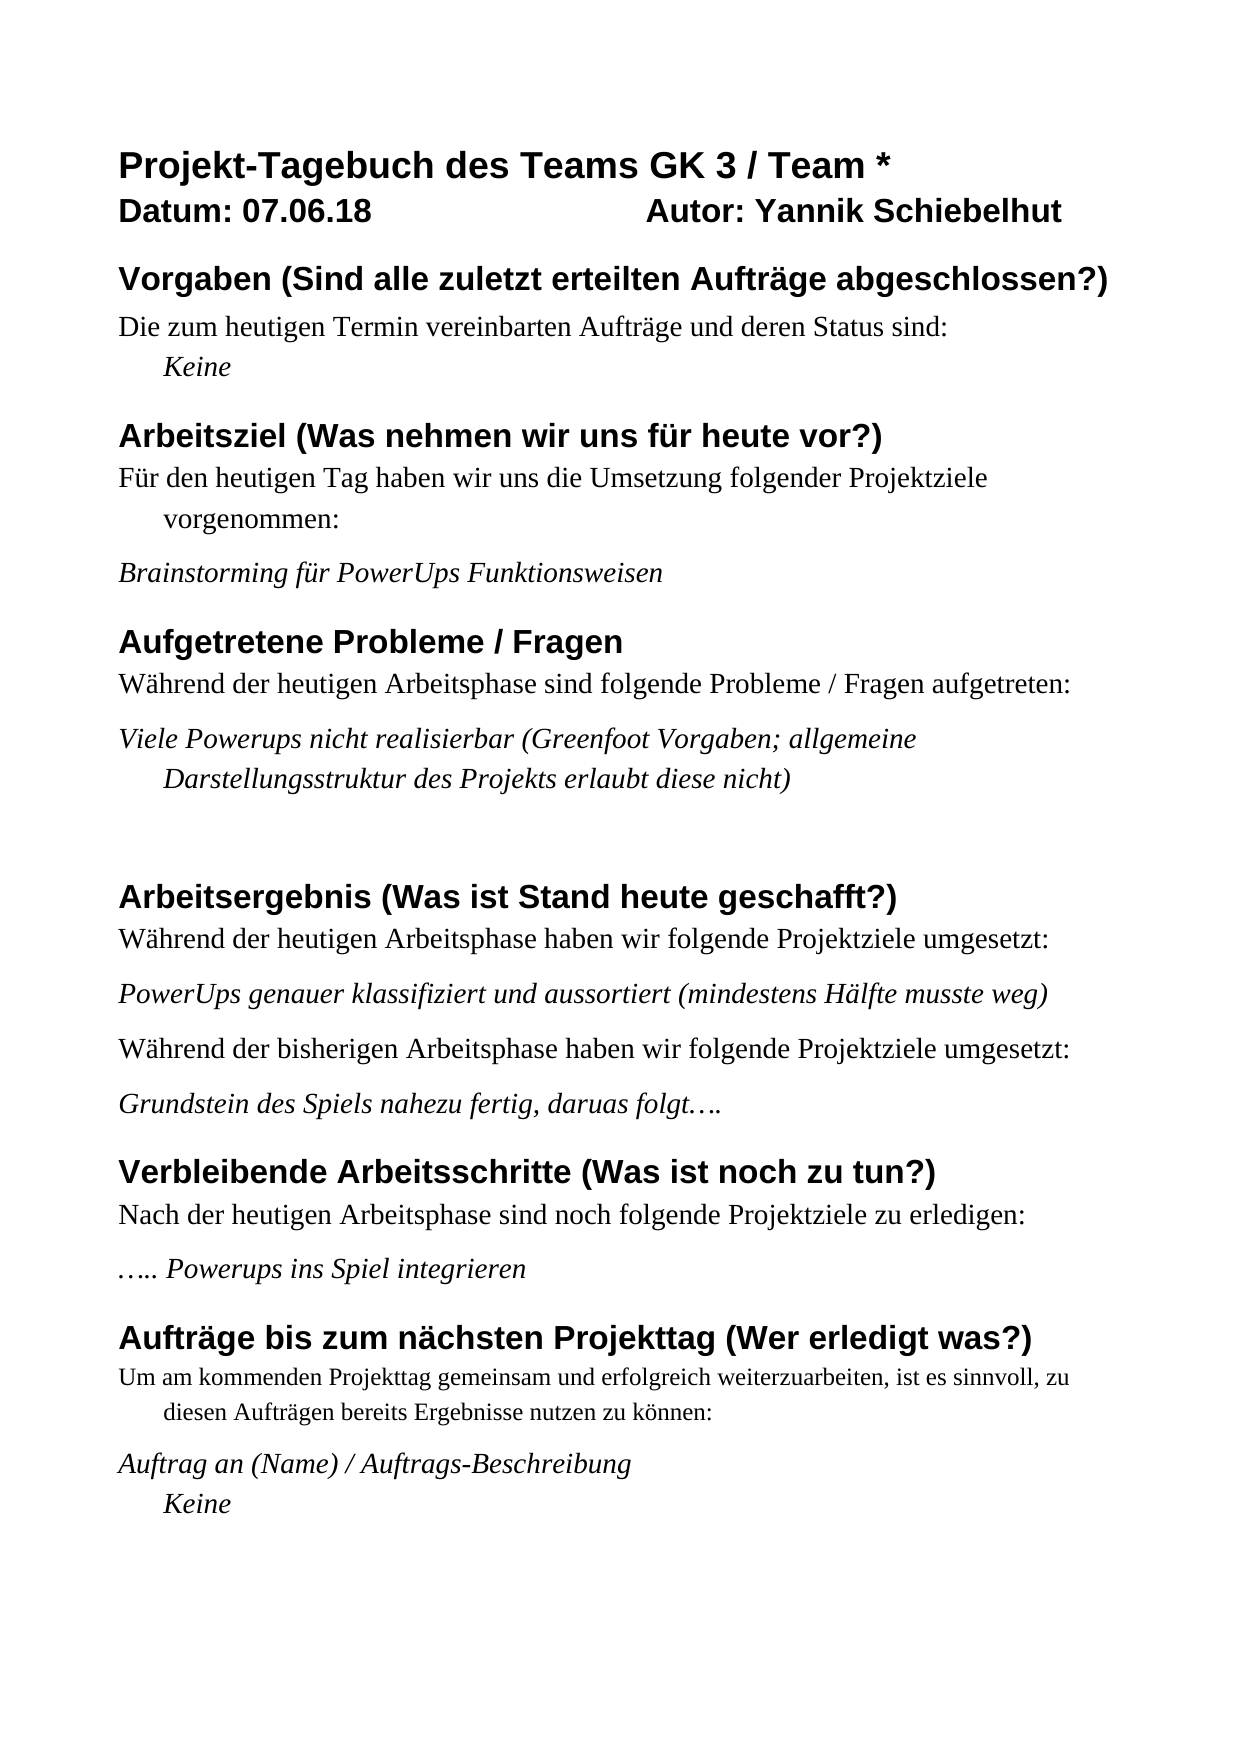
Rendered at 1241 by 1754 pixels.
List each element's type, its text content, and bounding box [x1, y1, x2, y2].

list Grundstein des Spiels nahezu fertig, daruas folgt…. [118, 1086, 1122, 1119]
list Aufträge bis zum nächsten Projekttag (Wer erledigt was?) [118, 1318, 1122, 1357]
list Aufgetretene Probleme / Fragen [118, 622, 1122, 661]
list Vorgaben (Sind alle zuletzt erteilten Aufträge abgeschlossen?) [118, 259, 1122, 298]
list Während der bisherigen Arbeitsphase haben wir folgende Projektziele umgesetzt: [118, 1031, 1122, 1064]
list Nach der heutigen Arbeitsphase sind noch folgende Projektziele zu erledigen: [118, 1197, 1122, 1230]
list Datum: 07.06.18 Autor: Yannik Schiebelhut [118, 191, 1122, 230]
list Viele Powerups nicht realisierbar (Greenfoot Vorgaben; allgemeine Darstellungsstruktur des Projekts erlaubt diese nicht) [118, 721, 1122, 795]
list PowerUps genauer klassifiziert und aussortiert (mindestens Hälfte musste weg) [118, 976, 1122, 1010]
list Um am kommenden Projekttag gemeinsam und erfolgreich weiterzuarbeiten, ist es sinnvoll, zu diesen Aufträgen bereits Ergebnisse nutzen zu können: [118, 1362, 1122, 1426]
list Arbeitsziel (Was nehmen wir uns für heute vor?) [118, 416, 1122, 454]
list Verbleibende Arbeitsschritte (Was ist noch zu tun?) [118, 1152, 1122, 1191]
list Für den heutigen Tag haben wir uns die Umsetzung folgender Projektziele vorgenommen: [118, 461, 1122, 534]
list ….. Powerups ins Spiel integrieren [118, 1252, 1122, 1285]
list Die zum heutigen Termin vereinbarten Aufträge und deren Status sind: Keine [118, 309, 1122, 383]
list Arbeitsergebnis (Was ist Stand heute geschafft?) [118, 877, 1122, 916]
list Auftrag an (Name) / Auftrags-Beschreibung Keine [118, 1446, 1122, 1520]
list Während der heutigen Arbeitsphase sind folgende Probleme / Fragen aufgetreten: [118, 666, 1122, 700]
list Brainstorming für PowerUps Funktionsweisen [118, 556, 1122, 589]
list Während der heutigen Arbeitsphase haben wir folgende Projektziele umgesetzt: [118, 921, 1122, 955]
